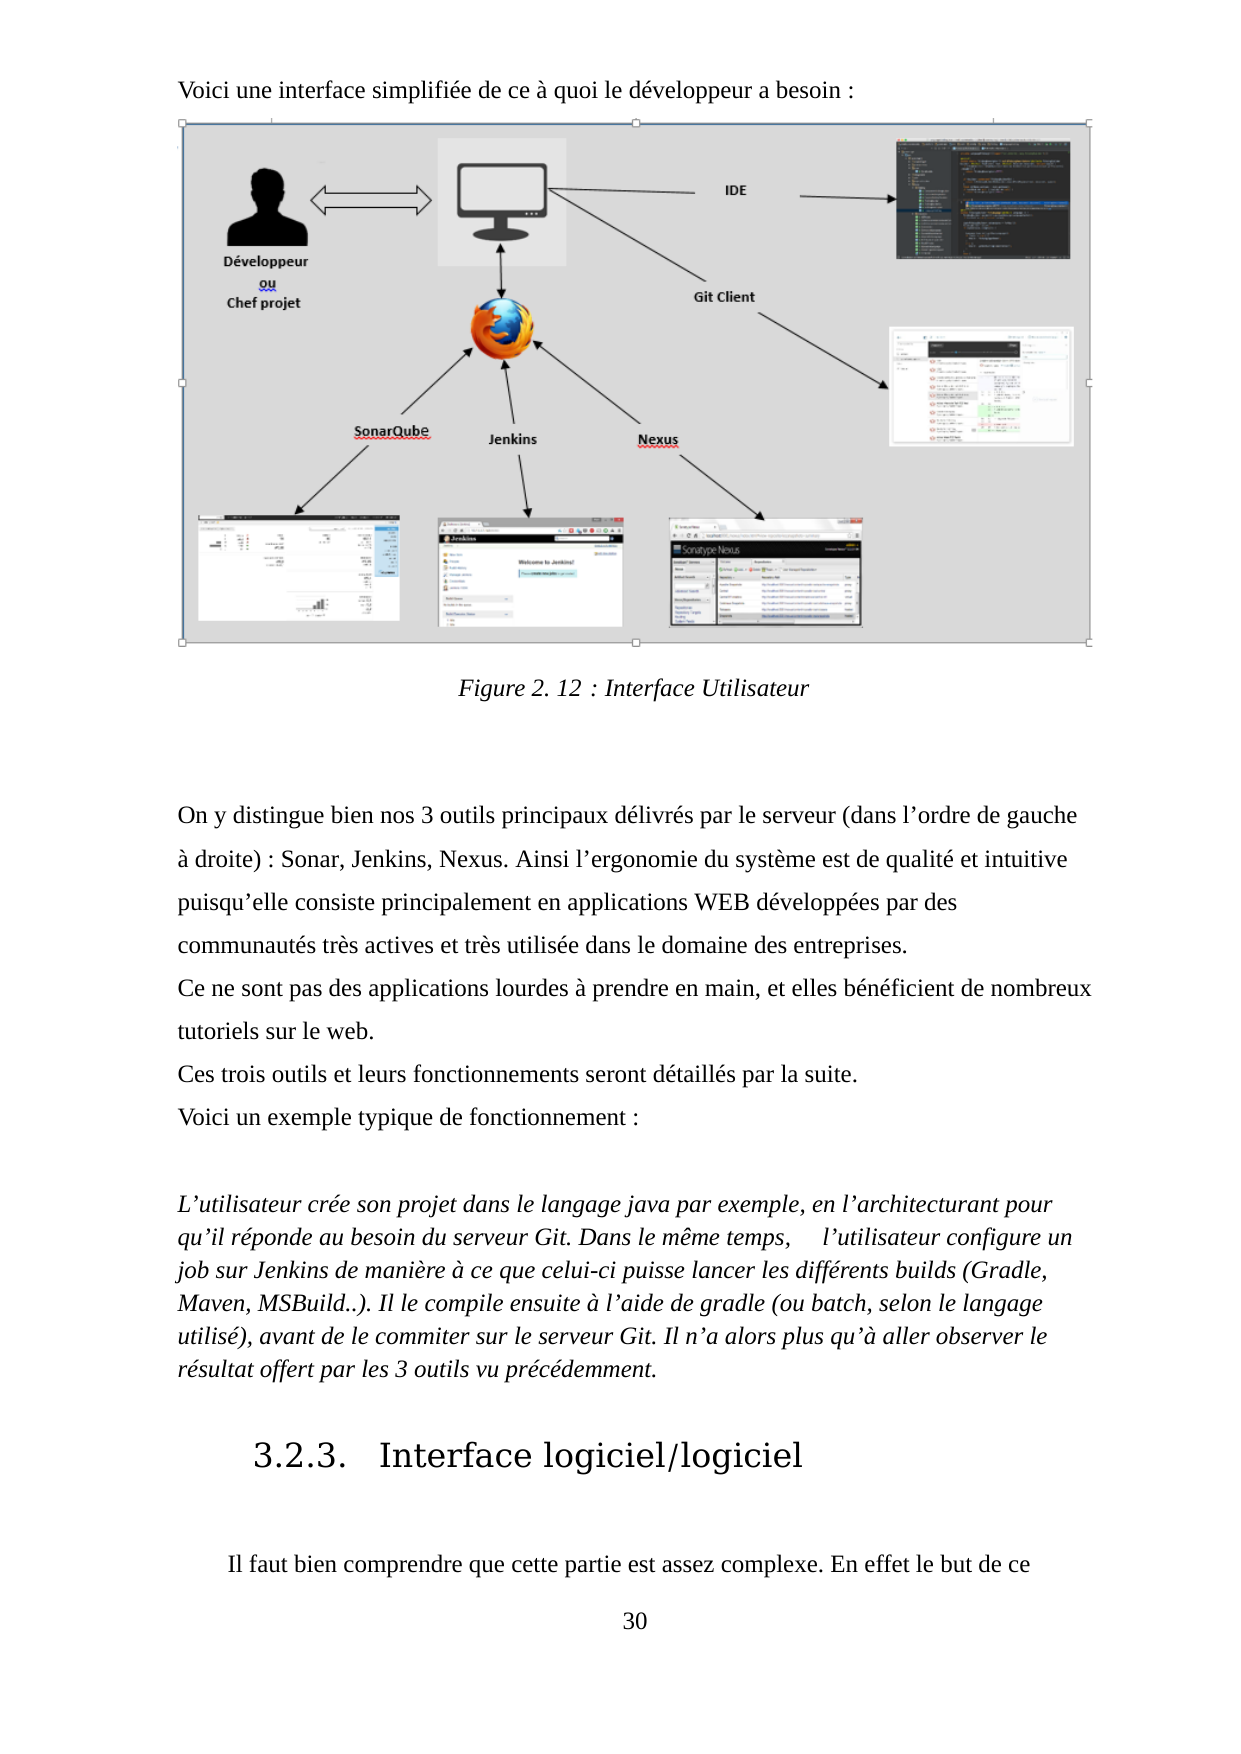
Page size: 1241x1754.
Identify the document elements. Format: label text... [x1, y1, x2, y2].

text Voici une interface simplifiée de ce à quoi le développeur a besoin : [177, 75, 1092, 104]
list Interface logiciel/logiciel [252, 1434, 1092, 1474]
text Ce ne sont pas des applications lourdes à prendre en main, et elles bénéficient de nombreux tutoriels sur le web. [177, 973, 1092, 1045]
text Il faut bien comprendre que cette partie est assez complexe. En effet le but de ce [177, 1541, 1092, 1579]
text On y distingue bien nos 3 outils principaux délivrés par le serveur (dans l’ordre de gauche à droite) : Sonar, Jenkins, Nexus. Ainsi l’ergonomie du système est de qualité et intuitive puisqu’elle consiste principalement en applications WEB développées par des communautés très actives et très utilisée dans le domaine des entreprises. [177, 801, 1092, 959]
text Voici un exemple typique de fonctionnement : [177, 1102, 1092, 1131]
text L’utilisateur crée son projet dans le langage java par exemple, en l’architecturant pour qu’il réponde au besoin du serveur Git. Dans le même temps, l’utilisateur configure un job sur Jenkins de manière à ce que celui-ci puisse lancer les différents builds (Gradle, Maven, MSBuild..). Il le compile ensuite à l’aide de gradle (ou batch, selon le langage utilisé), avant de le commiter sur le serveur Git. Il n’a alors plus qu’à aller observer le résultat offert par les 3 outils vu précédemment. [177, 1189, 1092, 1383]
text Figure 2. 12 : Interface Utilisateur [177, 673, 1092, 702]
text Ces trois outils et leurs fonctionnements seront détaillés par la suite. [177, 1059, 1092, 1088]
